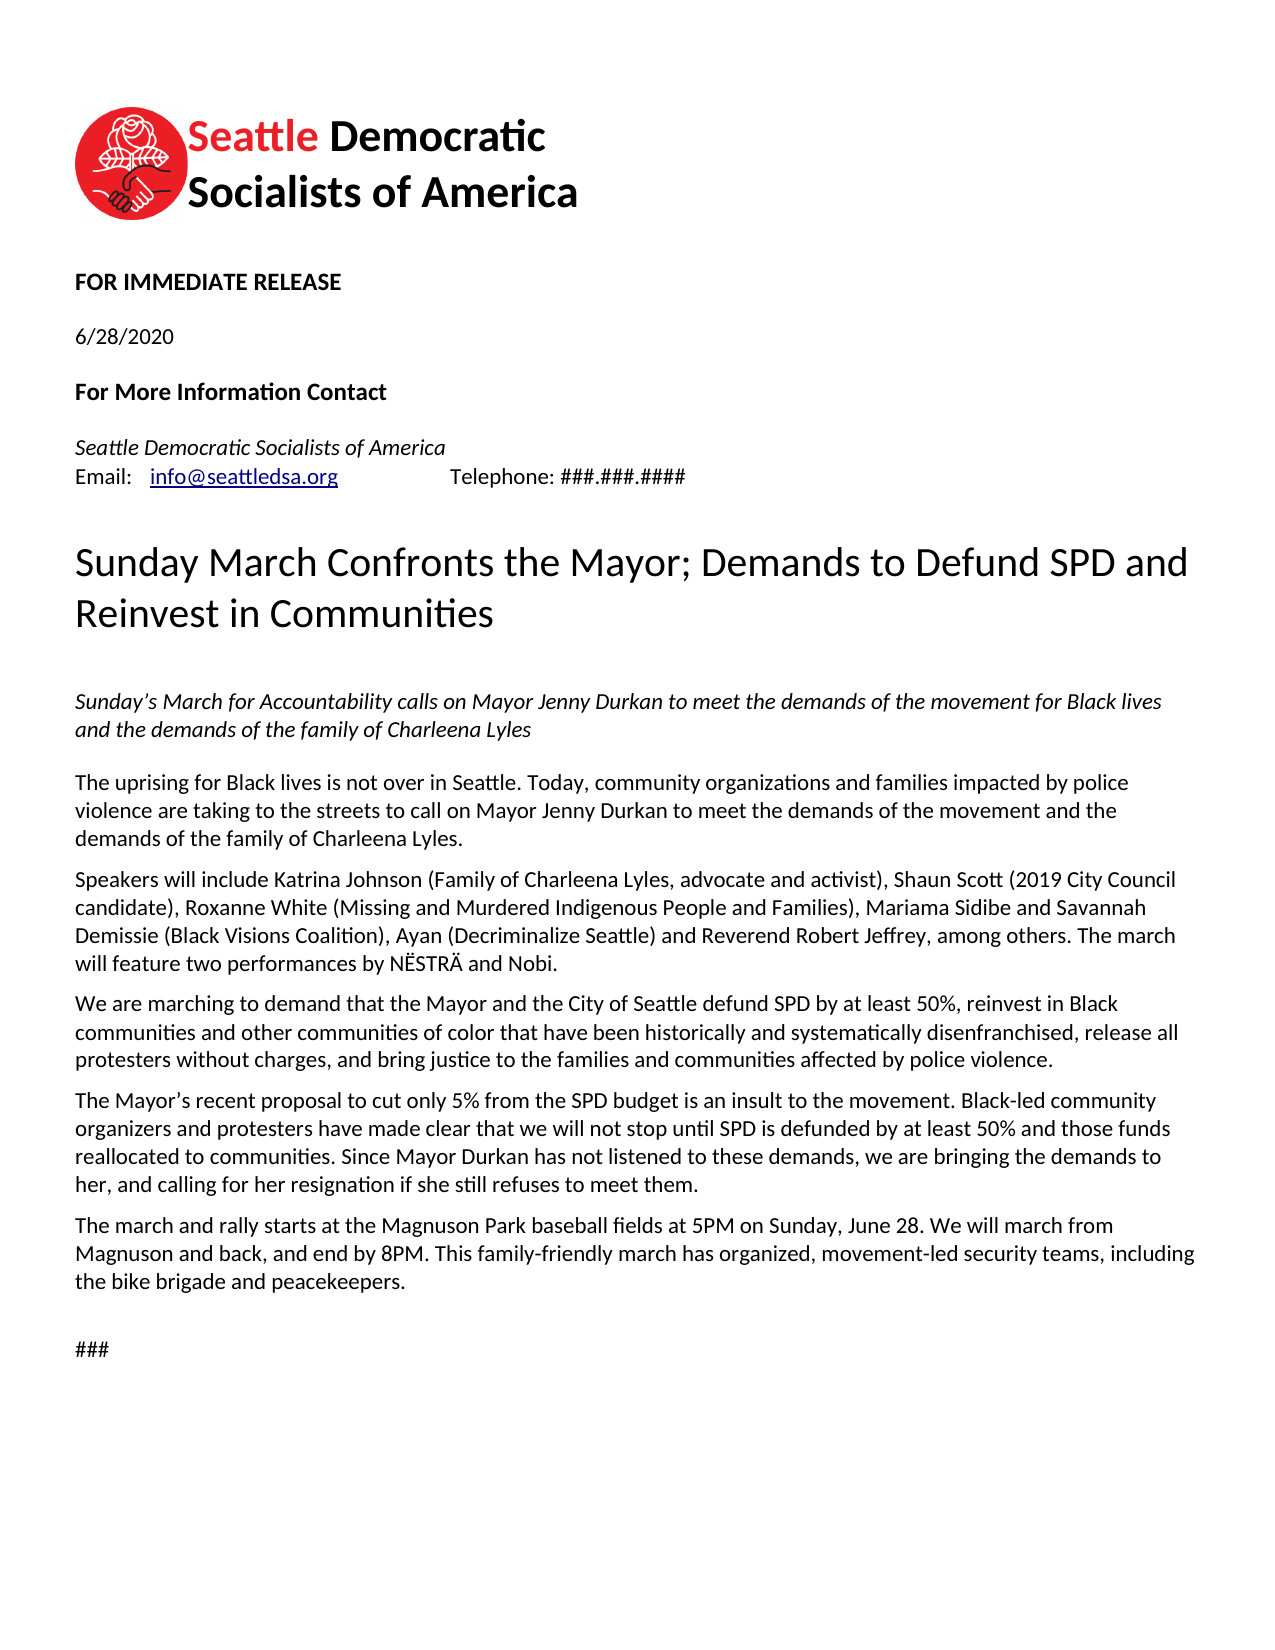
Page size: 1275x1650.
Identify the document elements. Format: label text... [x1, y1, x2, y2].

subtitle Sunday’s March for Accountability calls on Mayor Jenny Durkan to meet the demands of the movement for Black lives and the demands of the family of Charleena Lyles [75, 687, 1200, 743]
text We are marching to demand that the Mayor and the City of Seattle defund SPD by at least 50%, reinvest in Black communities and other communities of color that have been historically and systematically disenfranchised, release all protesters without charges, and bring justice to the families and communities affected by police violence. [75, 989, 1200, 1074]
subtitle For More Information Contact [75, 376, 1200, 407]
subtitle Socialists of America [188, 163, 1200, 219]
subtitle For Immediate Release [75, 266, 1200, 296]
text 6/28/2020 [75, 322, 1200, 350]
text Speakers will include Katrina Johnson (Family of Charleena Lyles, advocate and activist), Shaun Scott (2019 City Council candidate), Roxanne White (Missing and Murdered Indigenous People and Families), Mariama Sidibe and Savannah Demissie (Black Visions Coalition), Ayan (Decriminalize Seattle) and Reverend Robert Jeffrey, among others. The march will feature two performances by NËSTRÄ and Nobi. [75, 865, 1200, 977]
text The Mayor’s recent proposal to cut only 5% from the SPD budget is an insult to the movement. Black-led community organizers and protesters have made clear that we will not stop until SPD is defunded by at least 50% and those funds reallocated to communities. Since Mayor Durkan has not listened to these demands, we are bringing the demands to her, and calling for her resignation if she still refuses to meet them. [75, 1086, 1200, 1198]
text The uprising for Black lives is not over in Seattle. Today, community organizations and families impacted by police violence are taking to the streets to call on Mayor Jenny Durkan to meet the demands of the movement and the demands of the family of Charleena Lyles. [75, 768, 1200, 852]
text Seattle Democratic [188, 107, 1200, 163]
text Email: info@seattledsa.org Telephone: ###.###.#### [75, 462, 1200, 490]
subtitle Sunday March Confronts the Mayor; Demands to Defund SPD and Reinvest in Communities [75, 536, 1200, 637]
text ### [75, 1335, 1200, 1363]
text The march and rally starts at the Magnuson Park baseball fields at 5PM on Sunday, June 28. We will march from Magnuson and back, and end by 8PM. This family-friendly march has organized, movement-led security teams, including the bike brigade and peacekeepers. [75, 1211, 1200, 1295]
text Seattle Democratic Socialists of America [75, 433, 1200, 461]
